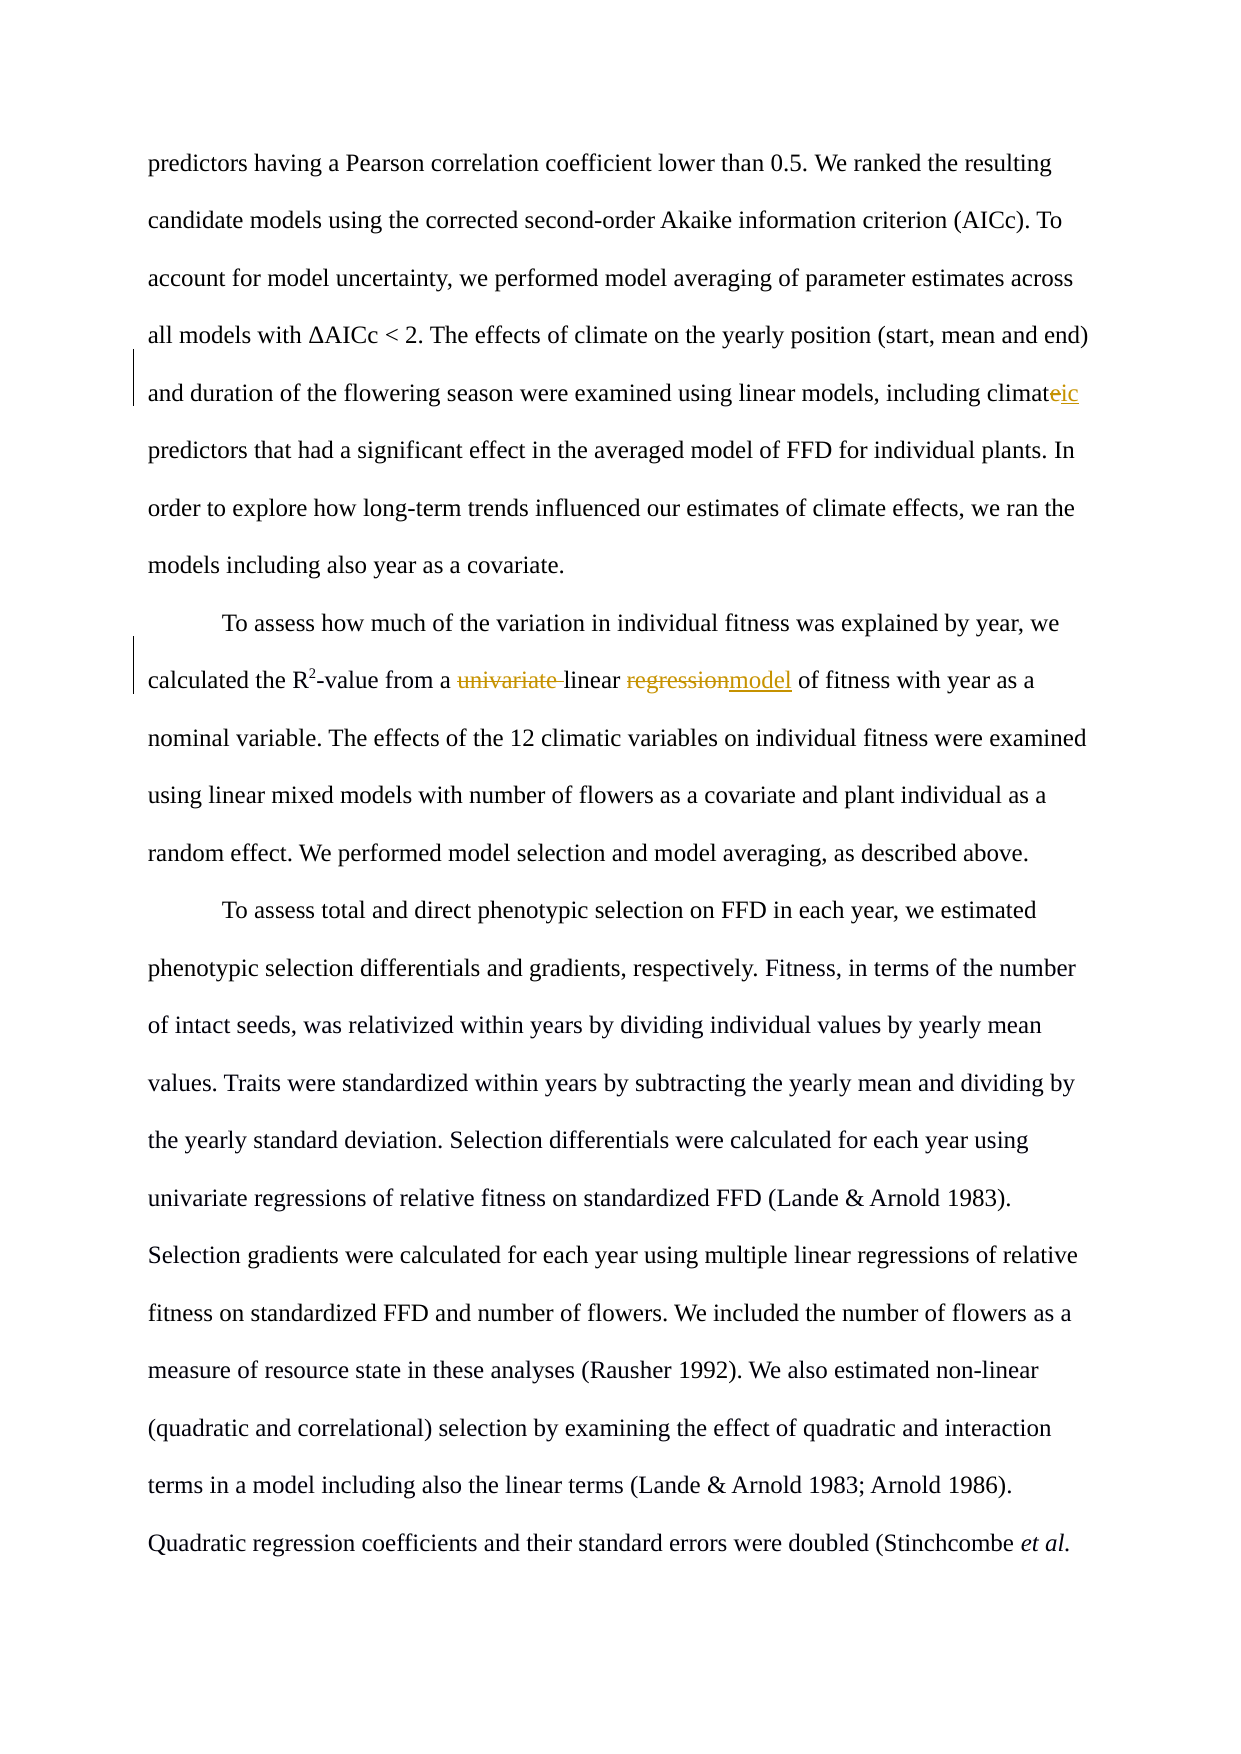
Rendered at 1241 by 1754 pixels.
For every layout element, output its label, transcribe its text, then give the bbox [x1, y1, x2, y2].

text To assess total and direct phenotypic selection on FFD in each year, we estimated phenotypic selection differentials and gradients, respectively. Fitness, in terms of the number of intact seeds, was relativized within years by dividing individual values by yearly mean values. Traits were standardized within years by subtracting the yearly mean and dividing by the yearly standard deviation. Selection differentials were calculated for each year using univariate regressions of relative fitness on standardized FFD (Lande & Arnold 1983). Selection gradients were calculated for each year using multiple linear regressions of relative fitness on standardized FFD and number of flowers. We included the number of flowers as a measure of resource state in these analyses (Rausher 1992). We also estimated non-linear (quadratic and correlational) selection by examining the effect of quadratic and interaction terms in a model including also the linear terms (Lande & Arnold 1983; Arnold 1986). Quadratic regression coefficients and their standard errors were doubled (Stinchcombe et al. [148, 895, 1092, 1556]
text predictors having a Pearson correlation coefficient lower than 0.5. We ranked the resulting candidate models using the corrected second-order Akaike information criterion (AICc). To account for model uncertainty, we performed model averaging of parameter estimates across all models with ΔAICc < 2. The effects of climate on the yearly position (start, mean and end) and duration of the flowering season were examined using linear models, including climatic predictors that had a significant effect in the averaged model of FFD for individual plants. In order to explore how long-term trends influenced our estimates of climate effects, we ran the models including also year as a covariate. [148, 148, 1092, 579]
text To assess how much of the variation in individual fitness was explained by year, we calculated the R2-value from a linear model of fitness with year as a nominal variable. The effects of the 12 climatic variables on individual fitness were examined using linear mixed models with number of flowers as a covariate and plant individual as a random effect. We performed model selection and model averaging, as described above. [148, 608, 1092, 866]
